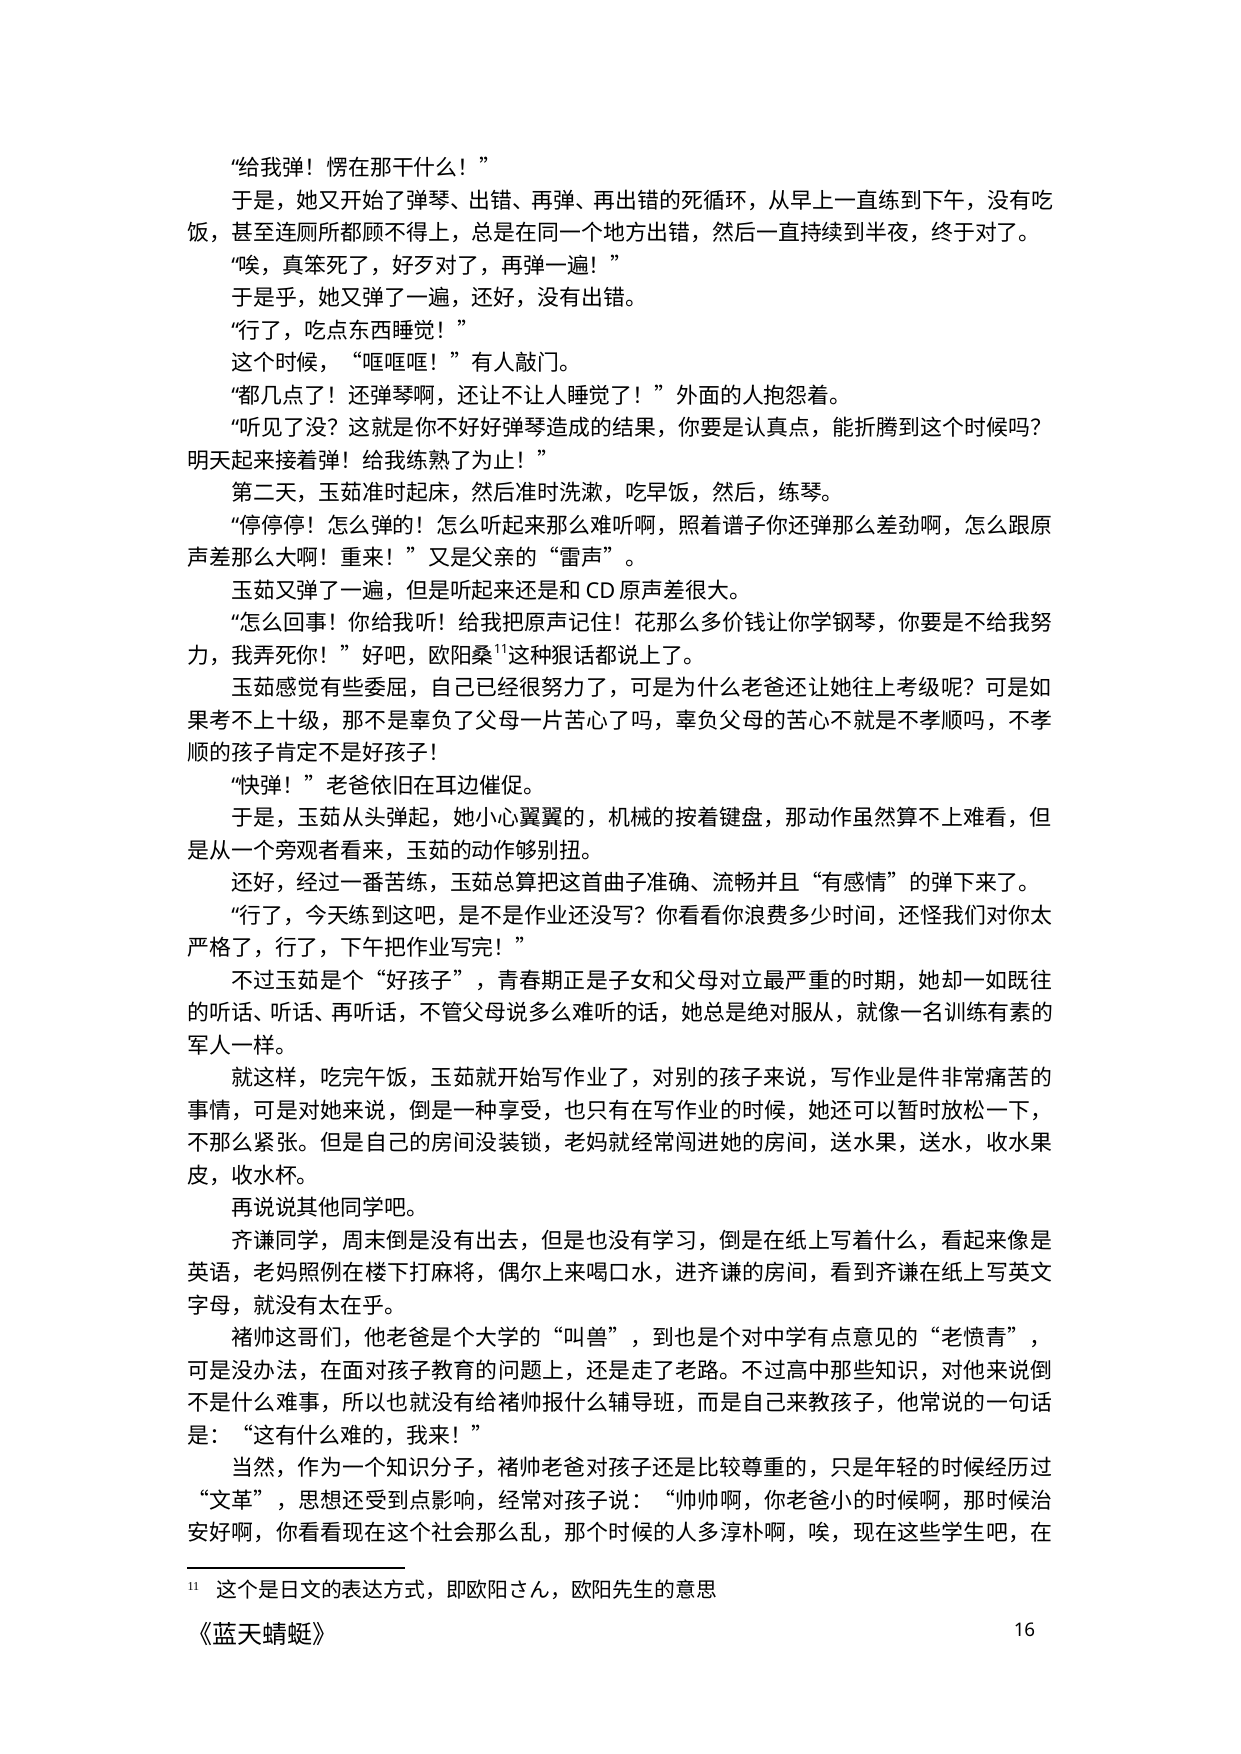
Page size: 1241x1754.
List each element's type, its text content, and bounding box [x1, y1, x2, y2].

text “停停停！怎么弹的！怎么听起来那么难听啊，照着谱子你还弹那么差劲啊，怎么跟原声差那么大啊！重来！”又是父亲的“雷声”。 [187, 507, 1053, 572]
text 还好，经过一番苦练，玉茹总算把这首曲子准确、流畅并且“有感情”的弹下来了。 [187, 865, 1053, 897]
text 再说说其他同学吧。 [187, 1190, 1053, 1222]
text 第二天，玉茹准时起床，然后准时洗漱，吃早饭，然后，练琴。 [187, 475, 1053, 507]
text 于是乎，她又弹了一遍，还好，没有出错。 [187, 280, 1053, 312]
text “唉，真笨死了，好歹对了，再弹一遍！” [187, 247, 1053, 280]
text “怎么回事！你给我听！给我把原声记住！花那么多价钱让你学钢琴，你要是不给我努力，我弄死你！”好吧，欧阳桑这种狠话都说上了。 [187, 605, 1053, 670]
text “行了，今天练到这吧，是不是作业还没写？你看看你浪费多少时间，还怪我们对你太严格了，行了，下午把作业写完！” [187, 897, 1053, 962]
text 玉茹感觉有些委屈，自己已经很努力了，可是为什么老爸还让她往上考级呢？可是如果考不上十级，那不是辜负了父母一片苦心了吗，辜负父母的苦心不就是不孝顺吗，不孝顺的孩子肯定不是好孩子！ [187, 670, 1053, 767]
text 当然，作为一个知识分子，褚帅老爸对孩子还是比较尊重的，只是年轻的时候经历过“文革”，思想还受到点影响，经常对孩子说：“帅帅啊，你老爸小的时候啊，那时候治安好啊，你看看现在这个社会那么乱，那个时候的人多淳朴啊，唉，现在这些学生吧，在教师里就在那啥，我们小时候哪有这些事情啊，谈恋爱要被开除的……” [187, 1450, 1053, 1547]
text “都几点了！还弹琴啊，还让不让人睡觉了！”外面的人抱怨着。 [187, 377, 1053, 410]
text 于是，她又开始了弹琴、出错、再弹、再出错的死循环，从早上一直练到下午，没有吃饭，甚至连厕所都顾不得上，总是在同一个地方出错，然后一直持续到半夜，终于对了。 [187, 182, 1053, 247]
text “行了，吃点东西睡觉！” [187, 312, 1053, 345]
text 这个时候，“哐哐哐！”有人敲门。 [187, 345, 1053, 377]
text 这个是日文的表达方式，即欧阳さん，欧阳先生的意思 [187, 1574, 1053, 1604]
text 玉茹又弹了一遍，但是听起来还是和CD原声差很大。 [187, 572, 1053, 605]
text “听见了没？这就是你不好好弹琴造成的结果，你要是认真点，能折腾到这个时候吗？明天起来接着弹！给我练熟了为止！” [187, 410, 1053, 475]
text 褚帅这哥们，他老爸是个大学的“叫兽”，到也是个对中学有点意见的“老愤青”，可是没办法，在面对孩子教育的问题上，还是走了老路。不过高中那些知识，对他来说倒不是什么难事，所以也就没有给褚帅报什么辅导班，而是自己来教孩子，他常说的一句话是：“这有什么难的，我来！” [187, 1320, 1053, 1450]
text “给我弹！愣在那干什么！” [187, 150, 1053, 182]
text 不过玉茹是个“好孩子”，青春期正是子女和父母对立最严重的时期，她却一如既往的听话、听话、再听话，不管父母说多么难听的话，她总是绝对服从，就像一名训练有素的军人一样。 [187, 962, 1053, 1060]
text 于是，玉茹从头弹起，她小心翼翼的，机械的按着键盘，那动作虽然算不上难看，但是从一个旁观者看来，玉茹的动作够别扭。 [187, 800, 1053, 865]
text 就这样，吃完午饭，玉茹就开始写作业了，对别的孩子来说，写作业是件非常痛苦的事情，可是对她来说，倒是一种享受，也只有在写作业的时候，她还可以暂时放松一下，不那么紧张。但是自己的房间没装锁，老妈就经常闯进她的房间，送水果，送水，收水果皮，收水杯。 [187, 1060, 1053, 1190]
text “快弹！”老爸依旧在耳边催促。 [187, 767, 1053, 800]
text 齐谦同学，周末倒是没有出去，但是也没有学习，倒是在纸上写着什么，看起来像是英语，老妈照例在楼下打麻将，偶尔上来喝口水，进齐谦的房间，看到齐谦在纸上写英文字母，就没有太在乎。 [187, 1222, 1053, 1320]
